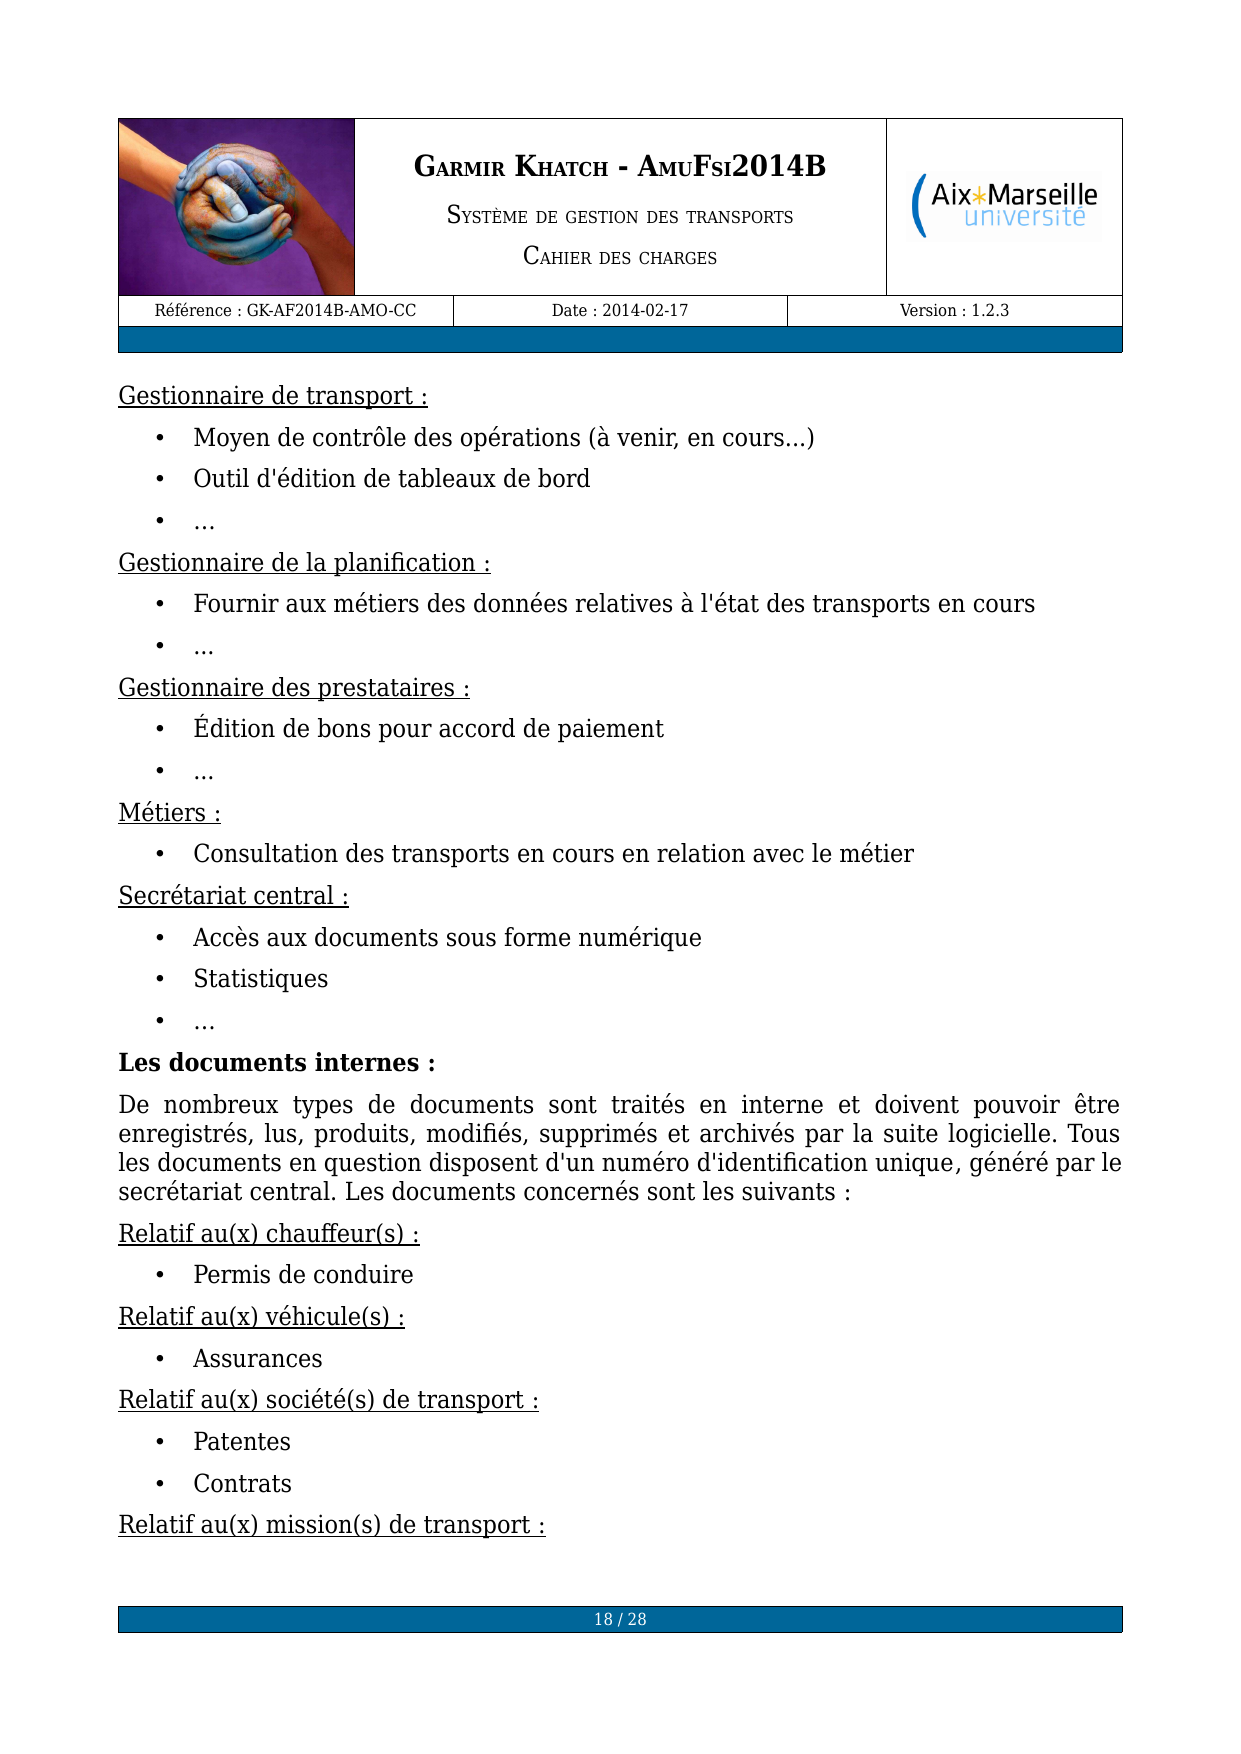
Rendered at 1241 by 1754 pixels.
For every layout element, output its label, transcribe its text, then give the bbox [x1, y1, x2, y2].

text Relatif au(x) véhicule(s) : [118, 1302, 1122, 1331]
list Édition de bons pour accord de paiement [156, 714, 1122, 744]
list Permis de conduire [156, 1261, 1122, 1290]
list Accès aux documents sous forme numérique [156, 923, 1122, 952]
text Relatif au(x) mission(s) de transport : [118, 1511, 1122, 1540]
text De nombreux types de documents sont traités en interne et doivent pouvoir être enregistrés, lus, produits, modifiés, supprimés et archivés par la suite logicielle. Tous les documents en question disposent d'un numéro d'identification unique, généré par le secrétariat central. Les documents concernés sont les suivants : [118, 1090, 1122, 1206]
text Relatif au(x) société(s) de transport : [118, 1386, 1122, 1415]
list Fournir aux métiers des données relatives à l'état des transports en cours [156, 589, 1122, 619]
list Statistiques [156, 964, 1122, 994]
picture [887, 126, 1122, 288]
text Les documents internes : [118, 1048, 1122, 1077]
text Gestionnaire de transport : [118, 381, 1122, 410]
picture [119, 119, 354, 295]
list ... [156, 756, 1122, 785]
list Assurances [156, 1344, 1122, 1373]
list … [156, 506, 1122, 535]
list Contrats [156, 1469, 1122, 1498]
list Moyen de contrôle des opérations (à venir, en cours...) [156, 423, 1122, 452]
list ... [156, 631, 1122, 660]
list Outil d'édition de tableaux de bord [156, 464, 1122, 494]
list Patentes [156, 1427, 1122, 1456]
text Secrétariat central : [118, 881, 1122, 910]
list … [156, 1006, 1122, 1035]
text Métiers : [118, 798, 1122, 827]
text Gestionnaire des prestataires : [118, 673, 1122, 702]
text Relatif au(x) chauffeur(s) : [118, 1219, 1122, 1248]
text Gestionnaire de la planification : [118, 548, 1122, 577]
list Consultation des transports en cours en relation avec le métier [156, 839, 1122, 869]
